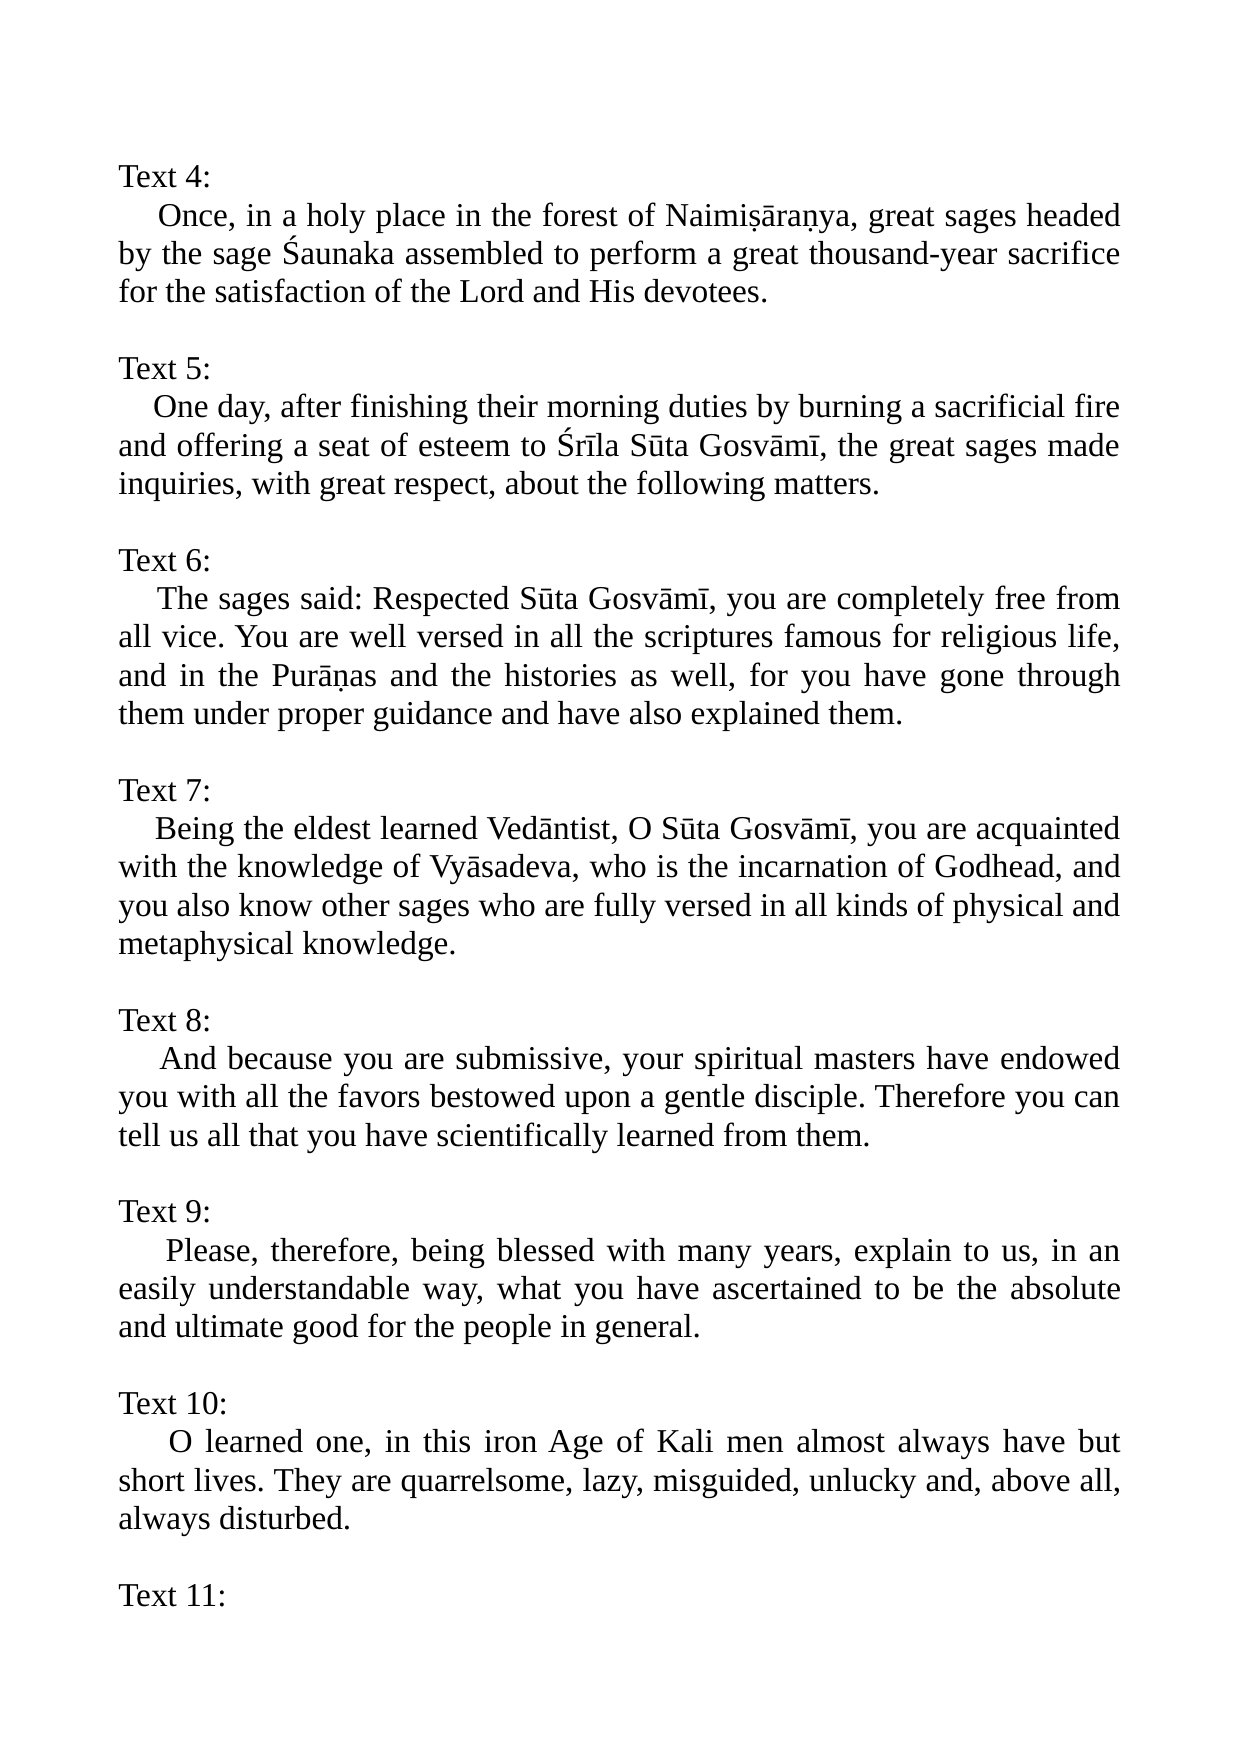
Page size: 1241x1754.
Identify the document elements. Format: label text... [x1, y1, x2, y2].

text Being the eldest learned Vedāntist, O Sūta Gosvāmī, you are acquainted with the knowledge of Vyāsadeva, who is the incarnation of Godhead, and you also know other sages who are fully versed in all kinds of physical and metaphysical knowledge. [118, 808, 1122, 961]
text The sages said: Respected Sūta Gosvāmī, you are completely free from all vice. You are well versed in all the scriptures famous for religious life, and in the Purāṇas and the histories as well, for you have gone through them under proper guidance and have also explained them. [118, 578, 1122, 731]
text Text 4: [118, 156, 1122, 195]
text And because you are submissive, your spiritual masters have endowed you with all the favors bestowed upon a gentle disciple. Therefore you can tell us all that you have scientifically learned from them. [118, 1038, 1122, 1153]
text Once, in a holy place in the forest of Naimiṣāraṇya, great sages headed by the sage Śaunaka assembled to perform a great thousand-year sacrifice for the satisfaction of the Lord and His devotees. [118, 195, 1122, 310]
text Text 7: [118, 770, 1122, 808]
text One day, after finishing their morning duties by burning a sacrificial fire and offering a seat of esteem to Śrīla Sūta Gosvāmī, the great sages made inquiries, with great respect, about the following matters. [118, 386, 1122, 501]
text Text 11: [118, 1575, 1122, 1613]
text O learned one, in this iron Age of Kali men almost always have but short lives. They are quarrelsome, lazy, misguided, unlucky and, above all, always disturbed. [118, 1421, 1122, 1536]
text Text 8: [118, 1000, 1122, 1038]
text Text 6: [118, 540, 1122, 578]
text Text 9: [118, 1191, 1122, 1230]
text Text 10: [118, 1383, 1122, 1421]
text Text 5: [118, 348, 1122, 386]
text Please, therefore, being blessed with many years, explain to us, in an easily understandable way, what you have ascertained to be the absolute and ultimate good for the people in general. [118, 1230, 1122, 1345]
